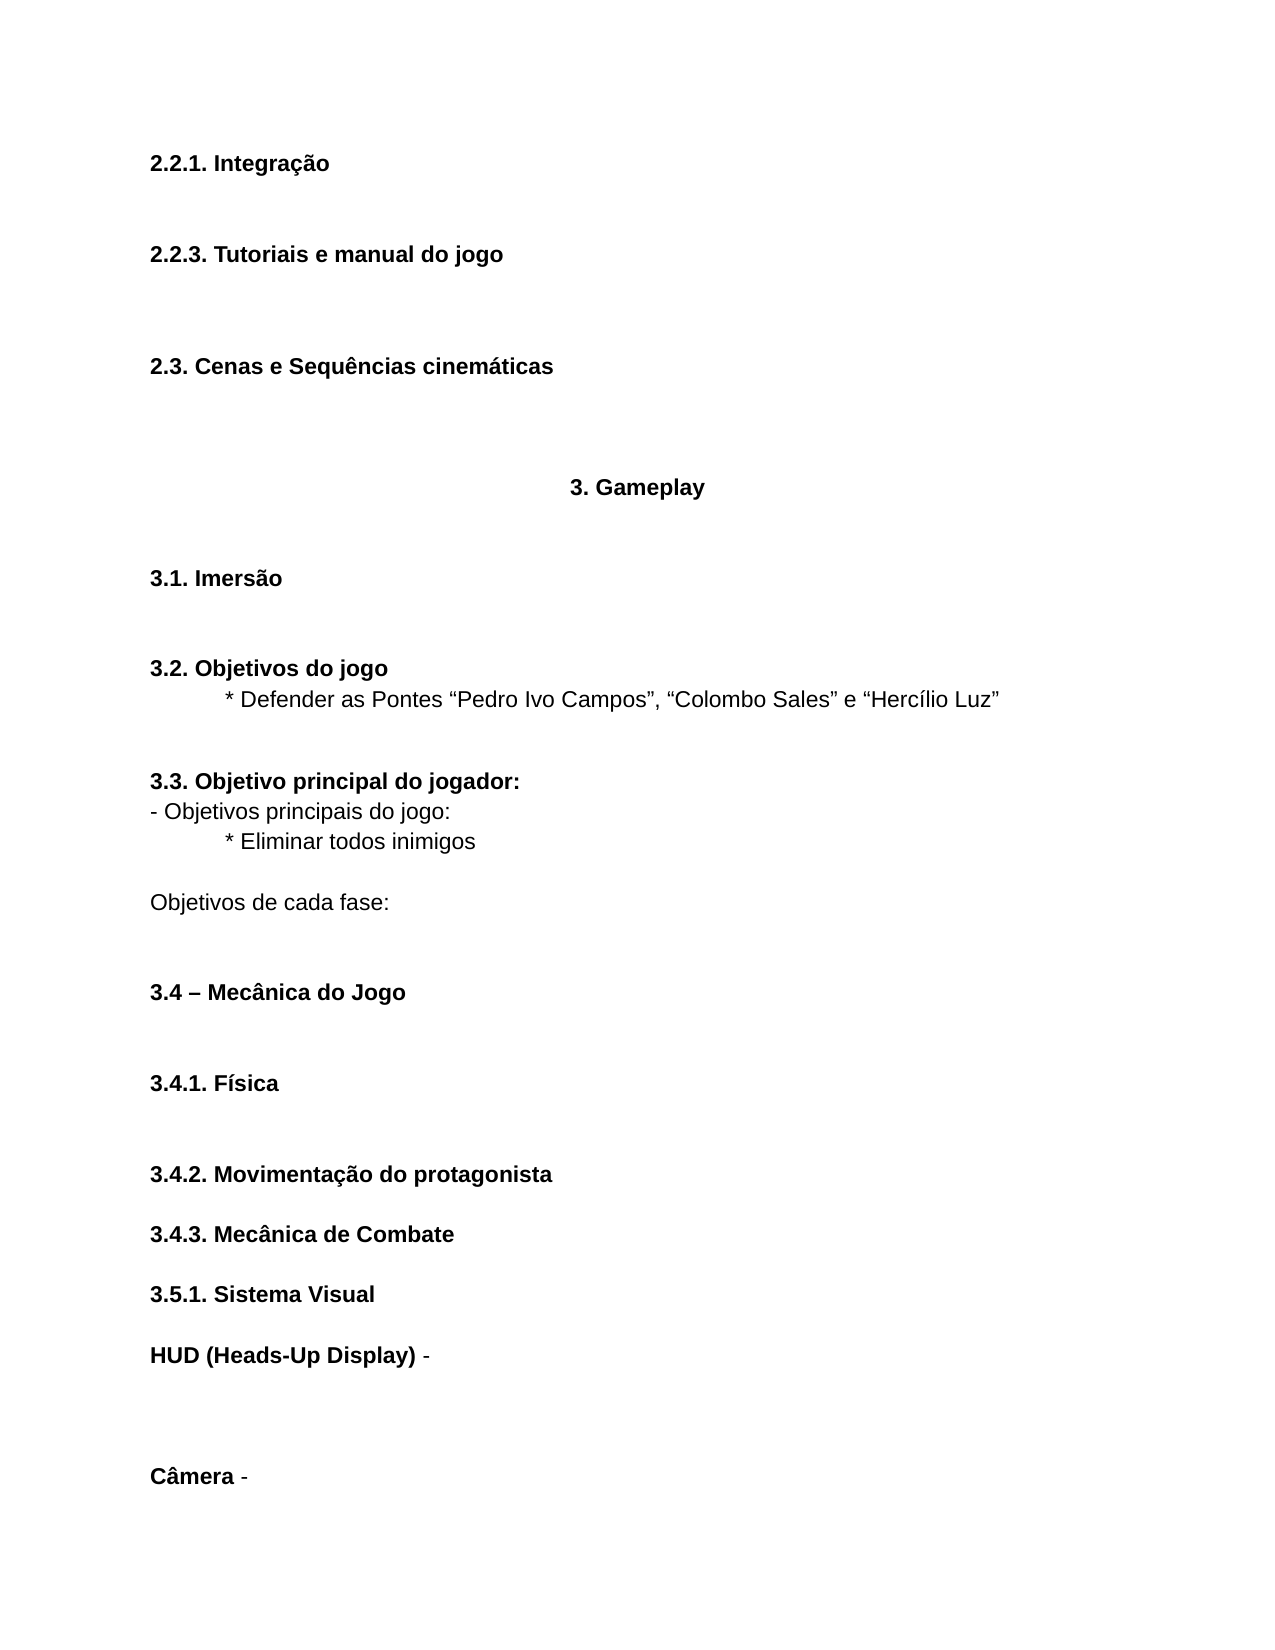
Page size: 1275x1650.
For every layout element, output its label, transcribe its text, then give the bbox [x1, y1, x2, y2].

text Objetivos de cada fase: [150, 889, 1125, 915]
text 3.4.3. Mecânica de Combate [150, 1221, 1125, 1247]
text 3. Gameplay [150, 474, 1125, 500]
text HUD (Heads-Up Display) - [150, 1342, 1125, 1368]
text * Eliminar todos inimigos [150, 828, 1125, 855]
text 3.1. Imersão [150, 565, 1125, 591]
text 3.4.1. Física [150, 1070, 1125, 1096]
text Câmera - [150, 1463, 1125, 1489]
text * Defender as Pontes “Pedro Ivo Campos”, “Colombo Sales” e “Hercílio Luz” [150, 686, 1125, 712]
text 3.4.2. Movimentação do protagonista [150, 1161, 1125, 1187]
text 3.4 – Mecânica do Jogo [150, 979, 1125, 1006]
text 3.5.1. Sistema Visual [150, 1281, 1125, 1308]
text 2.2.3. Tutoriais e manual do jogo [150, 241, 1125, 267]
text 3.3. Objetivo principal do jogador: [150, 768, 1125, 794]
text 2.2.1. Integração [150, 150, 1125, 176]
text 2.3. Cenas e Sequências cinemáticas [150, 353, 1125, 379]
text - Objetivos principais do jogo: [150, 798, 1125, 824]
text 3.2. Objetivos do jogo [150, 655, 1125, 682]
